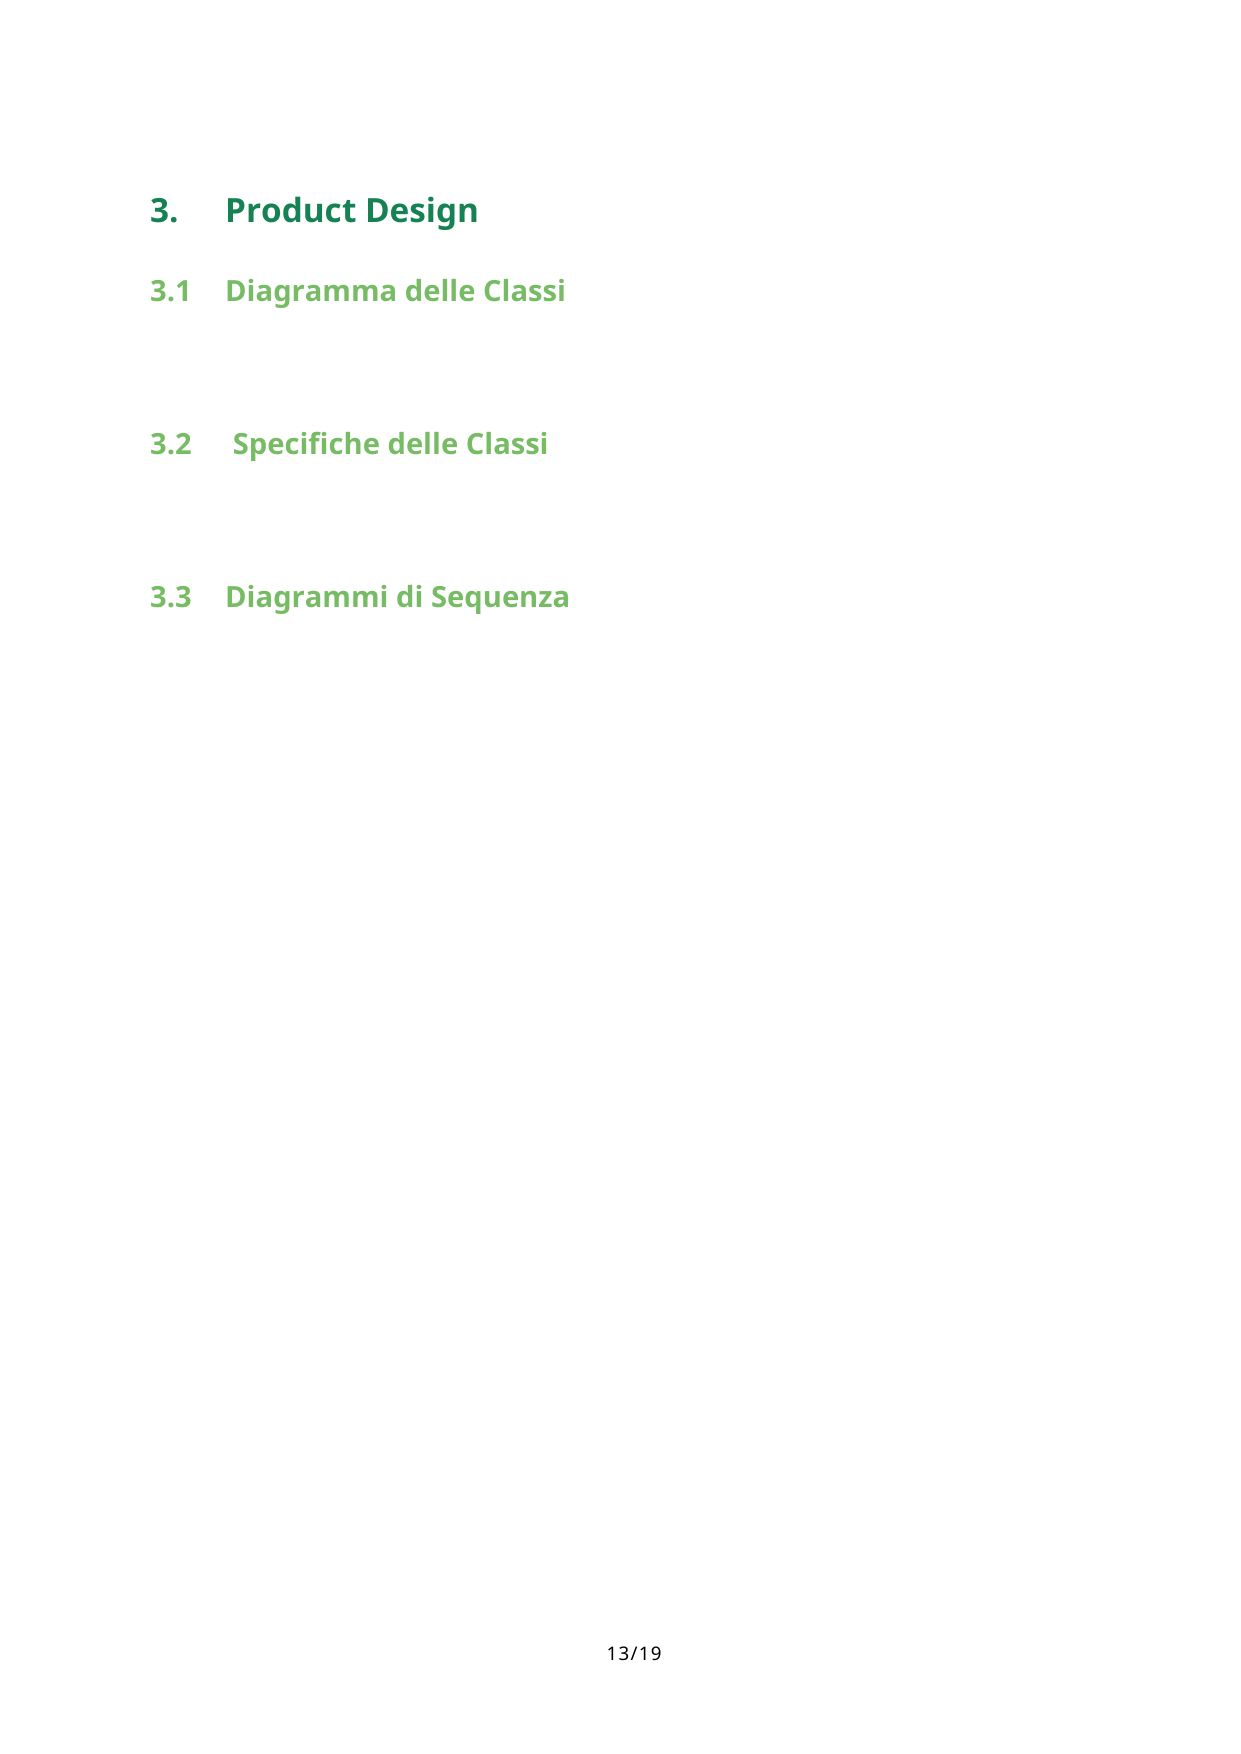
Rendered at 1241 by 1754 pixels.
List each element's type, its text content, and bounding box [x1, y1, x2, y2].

subtitle Diagrammi di Sequenza [150, 577, 1090, 616]
subtitle Diagramma delle Classi [150, 270, 1090, 310]
subtitle Product Design [150, 187, 1090, 233]
subtitle Specifiche delle Classi [150, 423, 1090, 463]
